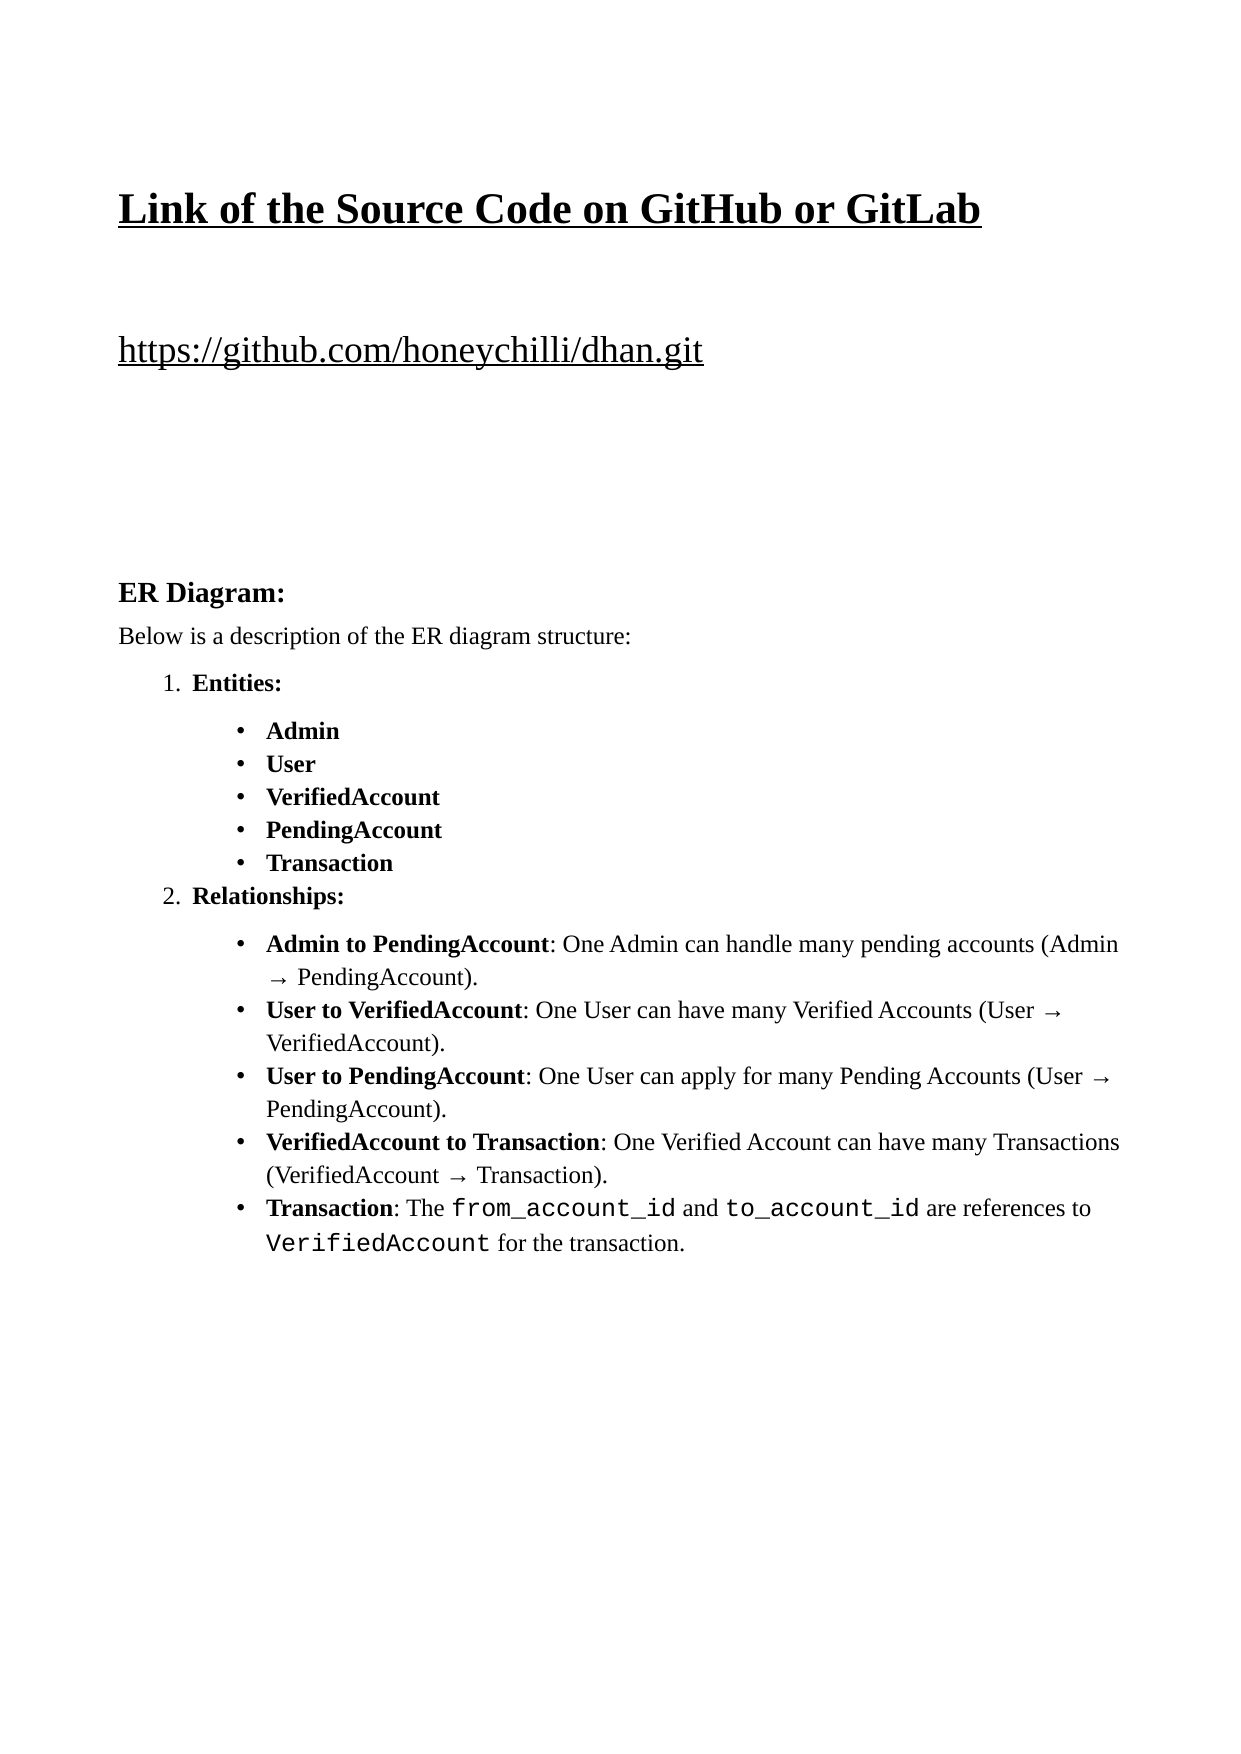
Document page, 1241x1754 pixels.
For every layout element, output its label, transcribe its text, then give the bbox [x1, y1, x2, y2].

list User to VerifiedAccount: One User can have many Verified Accounts (User → VerifiedAccount). [236, 995, 1122, 1056]
list Transaction [236, 848, 1122, 877]
list Admin to PendingAccount: One Admin can handle many pending accounts (Admin → PendingAccount). [236, 929, 1122, 990]
list User to PendingAccount: One User can apply for many Pending Accounts (User → PendingAccount). [236, 1061, 1122, 1122]
text Link of the Source Code on GitHub or GitLab [118, 182, 1122, 233]
list Admin [236, 716, 1122, 745]
list Relationships: [162, 881, 1122, 910]
text https://github.com/honeychilli/dhan.git [118, 327, 1122, 370]
list VerifiedAccount to Transaction: One Verified Account can have many Transactions (VerifiedAccount → Transaction). [236, 1127, 1122, 1188]
list PendingAccount [236, 815, 1122, 844]
text Below is a description of the ER diagram structure: [118, 621, 1122, 649]
subtitle ER Diagram: [118, 575, 1122, 608]
list Entities: [162, 668, 1122, 697]
list Transaction: The from_account_id and to_account_id are references to VerifiedAccount for the transaction. [236, 1193, 1122, 1259]
list VerifiedAccount [236, 782, 1122, 811]
list User [236, 749, 1122, 778]
